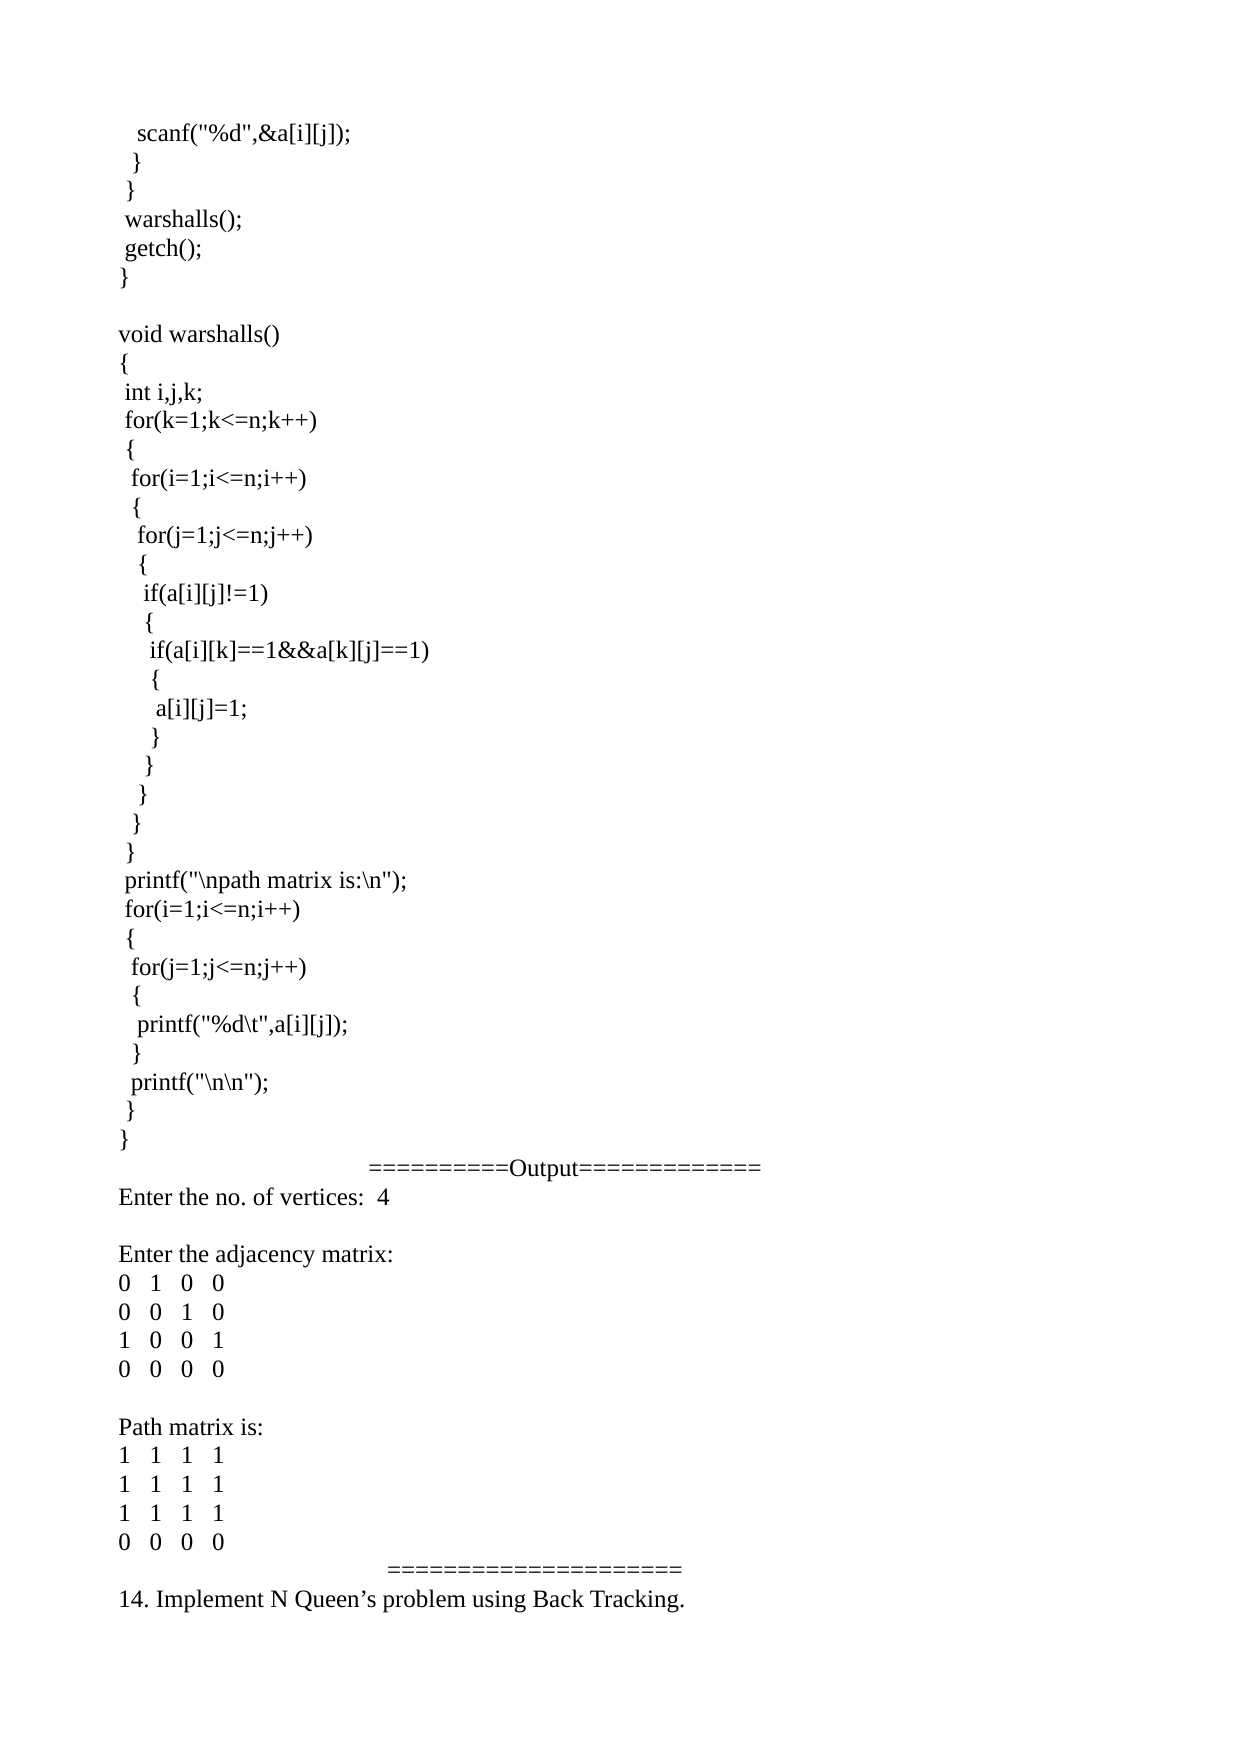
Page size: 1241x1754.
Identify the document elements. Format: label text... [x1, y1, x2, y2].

text ===================== [118, 1556, 1122, 1584]
text { [118, 607, 1122, 636]
text for(j=1;j<=n;j++) [118, 521, 1122, 549]
text } [118, 262, 1122, 291]
text 1 1 1 1 [118, 1498, 1122, 1527]
text Enter the no. of vertices: 4 [118, 1182, 1122, 1211]
text { [118, 549, 1122, 578]
text getch(); [118, 233, 1122, 262]
text for(i=1;i<=n;i++) [118, 463, 1122, 492]
text void warshalls() [118, 319, 1122, 348]
text 0 1 0 0 [118, 1268, 1122, 1297]
text for(i=1;i<=n;i++) [118, 894, 1122, 923]
text 1 1 1 1 [118, 1469, 1122, 1498]
text if(a[i][j]!=1) [118, 578, 1122, 607]
text ==========Output============= [118, 1153, 1122, 1182]
text } [118, 837, 1122, 866]
text } [118, 176, 1122, 204]
text } [118, 1124, 1122, 1153]
text printf("\npath matrix is:\n"); [118, 866, 1122, 894]
text for(j=1;j<=n;j++) [118, 952, 1122, 981]
text } [118, 751, 1122, 779]
text { [118, 981, 1122, 1009]
text 0 0 1 0 [118, 1297, 1122, 1326]
text printf("%d\t",a[i][j]); [118, 1009, 1122, 1038]
text warshalls(); [118, 204, 1122, 233]
text if(a[i][k]==1&&a[k][j]==1) [118, 636, 1122, 664]
text { [118, 492, 1122, 521]
text 0 0 0 0 [118, 1354, 1122, 1383]
text 0 0 0 0 [118, 1527, 1122, 1556]
text printf("\n\n"); [118, 1067, 1122, 1096]
text scanf("%d",&a[i][j]); [118, 118, 1122, 147]
text } [118, 147, 1122, 176]
text a[i][j]=1; [118, 693, 1122, 722]
text 1 1 1 1 [118, 1441, 1122, 1469]
text for(k=1;k<=n;k++) [118, 406, 1122, 434]
text { [118, 348, 1122, 377]
text int i,j,k; [118, 377, 1122, 406]
text 14. Implement N Queen’s problem using Back Tracking. [118, 1584, 1122, 1613]
text { [118, 664, 1122, 693]
text } [118, 722, 1122, 751]
text { [118, 923, 1122, 952]
text { [118, 434, 1122, 463]
text Enter the adjacency matrix: [118, 1239, 1122, 1268]
text } [118, 1038, 1122, 1067]
text Path matrix is: [118, 1412, 1122, 1441]
text } [118, 1096, 1122, 1124]
text } [118, 808, 1122, 837]
text } [118, 779, 1122, 808]
text 1 0 0 1 [118, 1326, 1122, 1354]
